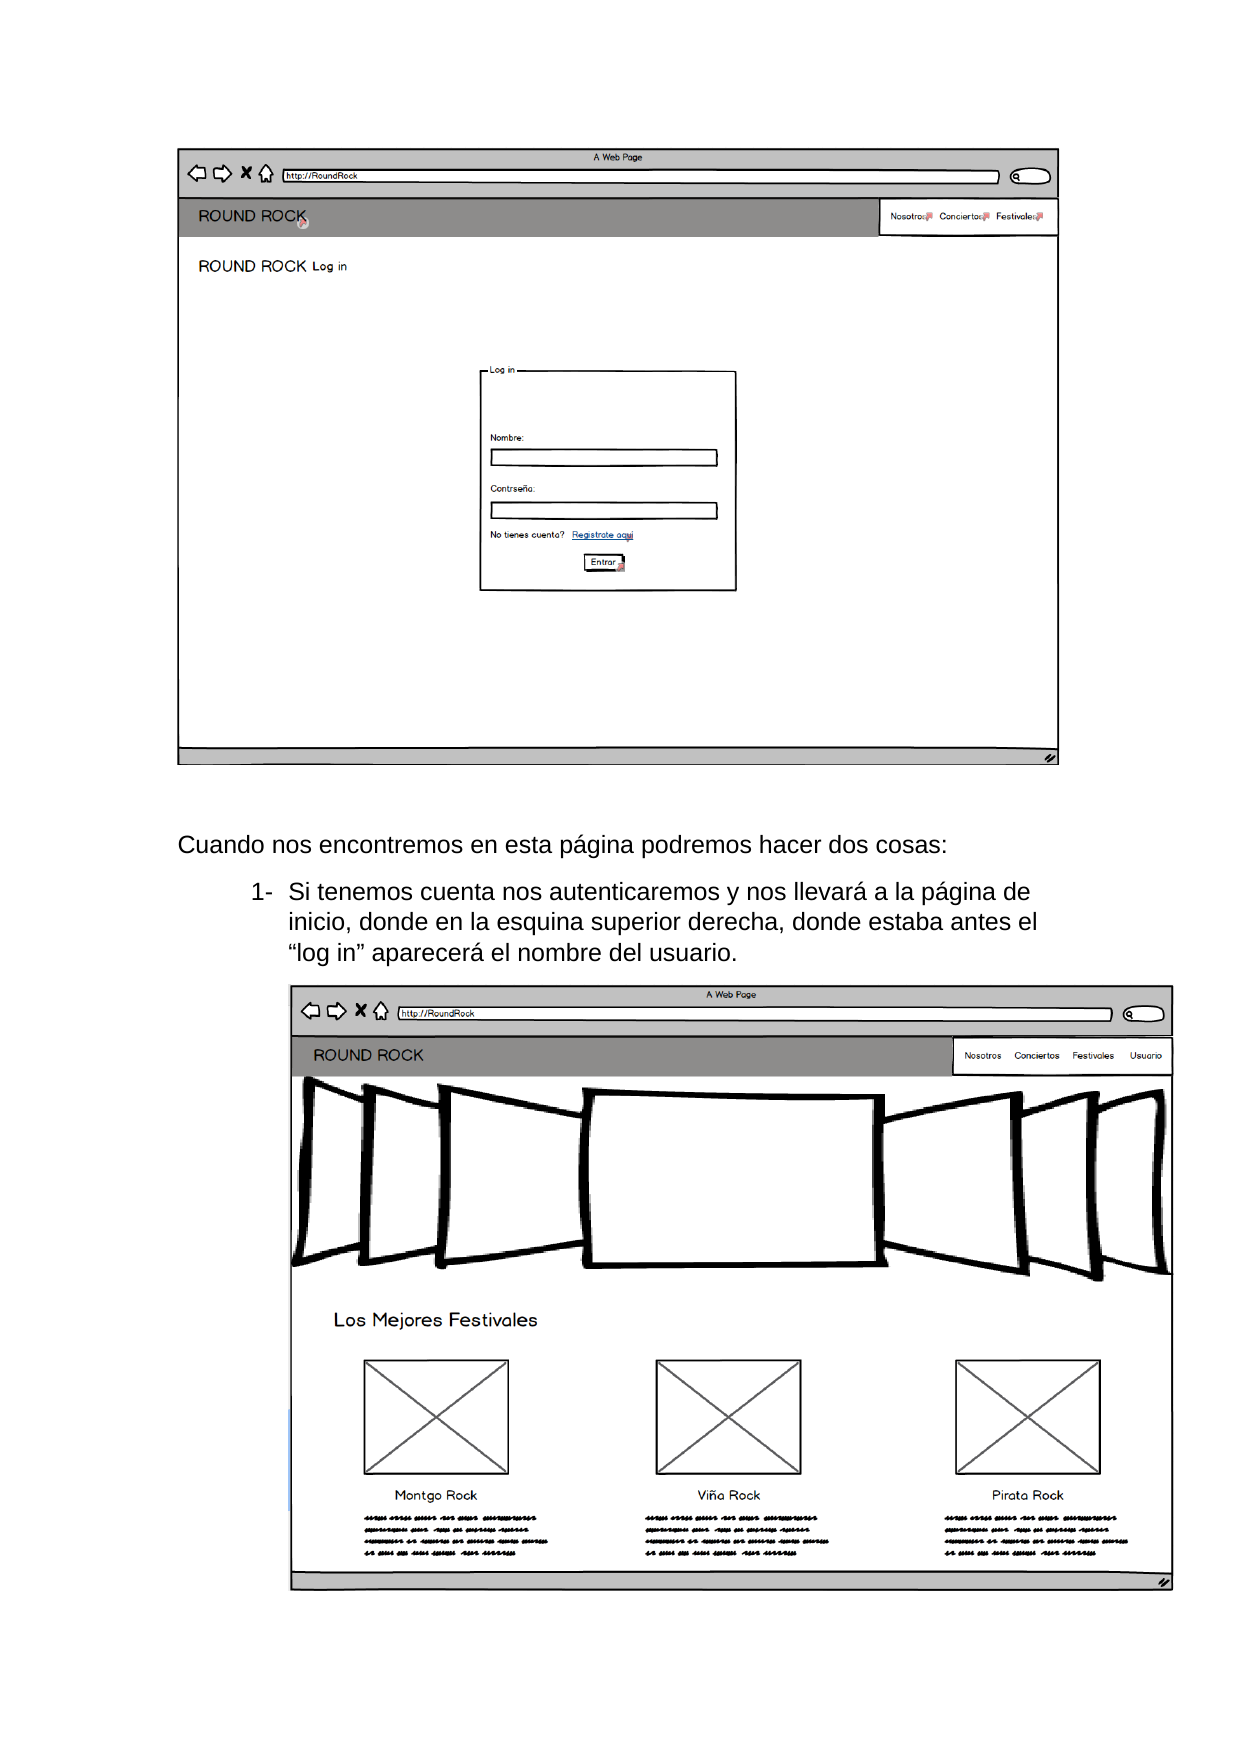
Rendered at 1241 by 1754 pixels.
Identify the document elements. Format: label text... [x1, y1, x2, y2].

text Cuando nos encontremos en esta página podremos hacer dos cosas: [177, 830, 1063, 858]
list Si tenemos cuenta nos autenticaremos y nos llevará a la página de inicio, donde en la esquina superior derecha, donde estaba antes el “log in” aparecerá el nombre del usuario. [251, 877, 1063, 966]
